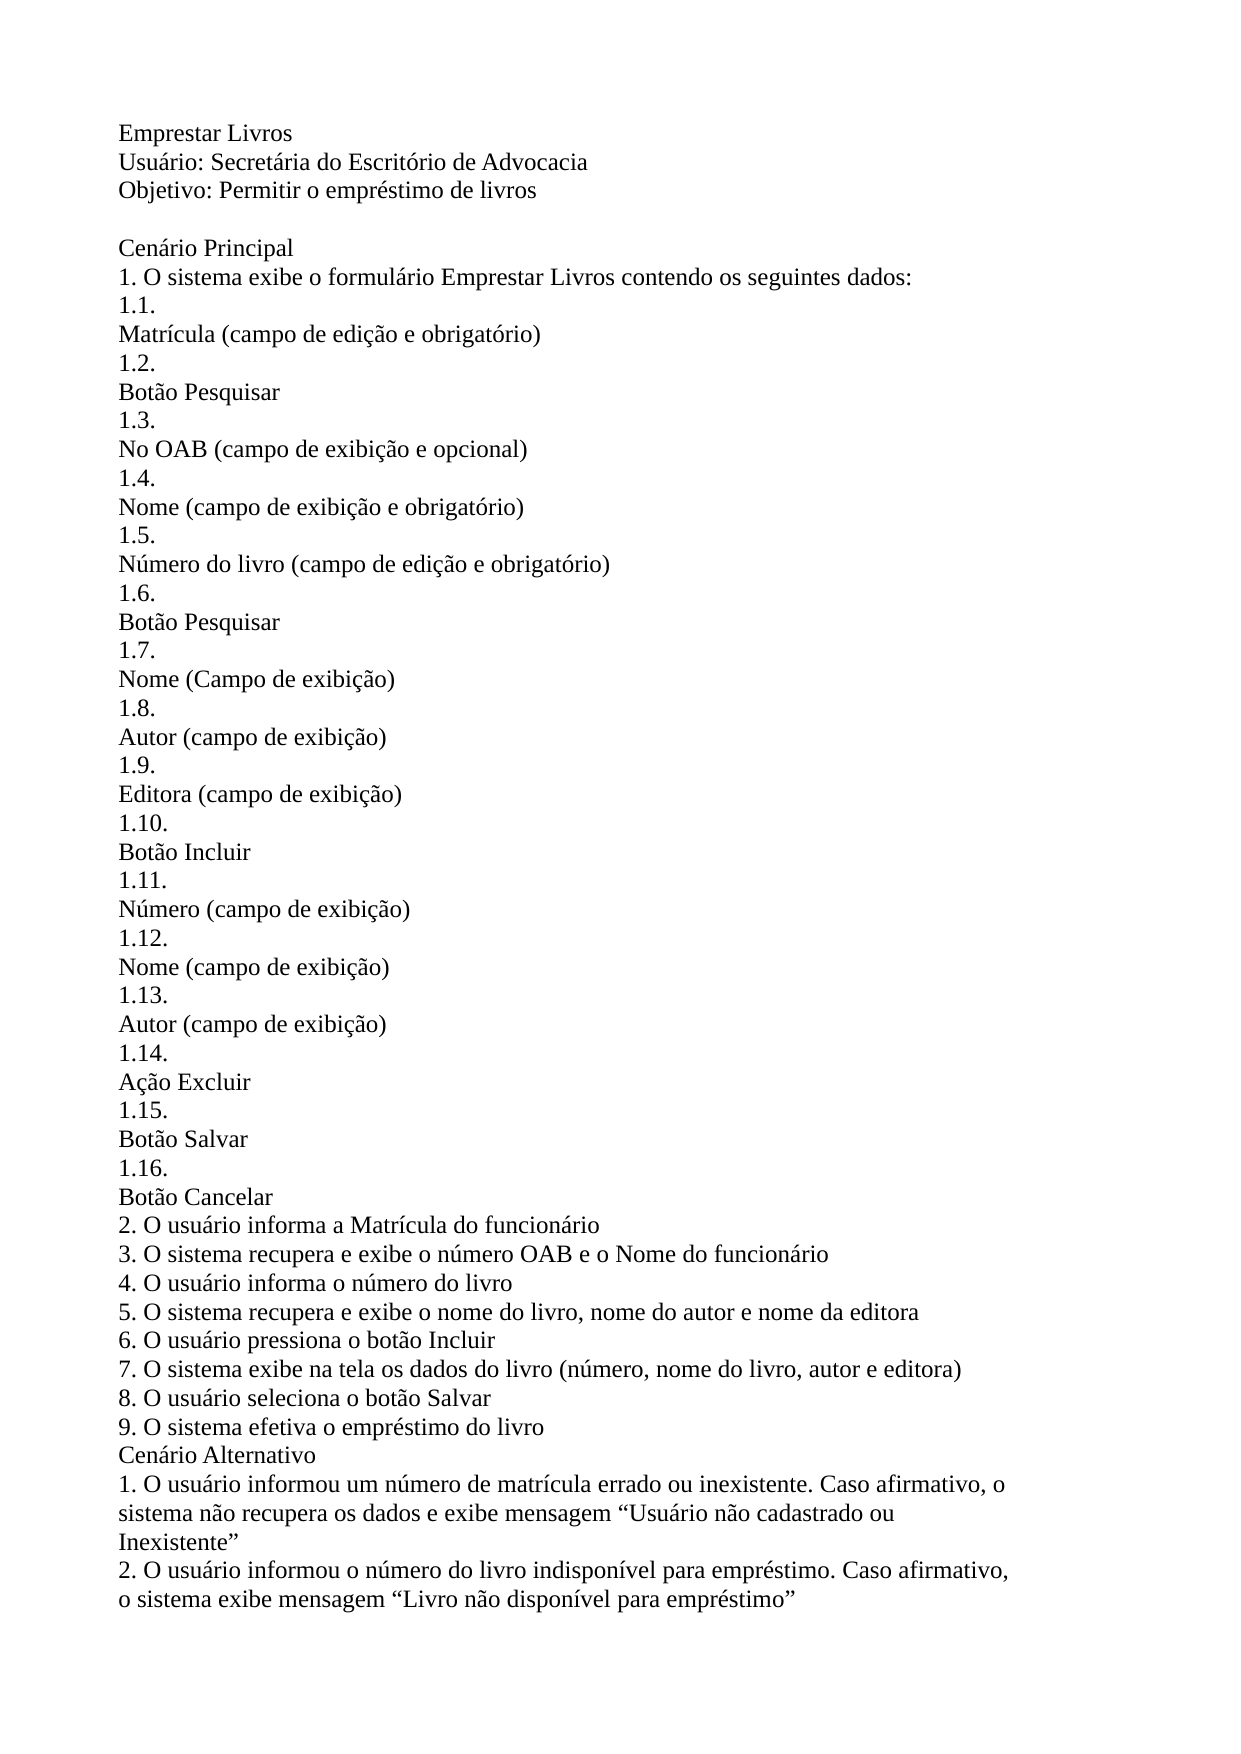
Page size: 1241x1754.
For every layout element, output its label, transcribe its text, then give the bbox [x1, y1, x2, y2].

text 4. O usuário informa o número do livro [118, 1268, 1122, 1297]
text Nome (campo de exibição e obrigatório) [118, 492, 1122, 521]
text 1.12. [118, 923, 1122, 952]
text 9. O sistema efetiva o empréstimo do livro [118, 1412, 1122, 1441]
text Emprestar Livros [118, 118, 1122, 147]
text Usuário: Secretária do Escritório de Advocacia [118, 147, 1122, 176]
text sistema não recupera os dados e exibe mensagem “Usuário não cadastrado ou [118, 1498, 1122, 1527]
text 1.10. [118, 808, 1122, 837]
text 1.16. [118, 1153, 1122, 1182]
text 1.8. [118, 693, 1122, 722]
text Editora (campo de exibição) [118, 779, 1122, 808]
text 1.6. [118, 578, 1122, 607]
text 1.4. [118, 463, 1122, 492]
text o sistema exibe mensagem “Livro não disponível para empréstimo” [118, 1584, 1122, 1613]
text 1.7. [118, 636, 1122, 664]
text Cenário Alternativo [118, 1441, 1122, 1469]
text Botão Pesquisar [118, 607, 1122, 636]
text Autor (campo de exibição) [118, 722, 1122, 751]
text Botão Salvar [118, 1124, 1122, 1153]
text Nome (Campo de exibição) [118, 664, 1122, 693]
text Número (campo de exibição) [118, 894, 1122, 923]
text Botão Incluir [118, 837, 1122, 866]
text 6. O usuário pressiona o botão Incluir [118, 1326, 1122, 1354]
text 1. O sistema exibe o formulário Emprestar Livros contendo os seguintes dados: [118, 262, 1122, 291]
text Ação Excluir [118, 1067, 1122, 1096]
text 2. O usuário informou o número do livro indisponível para empréstimo. Caso afirmativo, [118, 1556, 1122, 1584]
text Matrícula (campo de edição e obrigatório) [118, 319, 1122, 348]
text 1.2. [118, 348, 1122, 377]
text 5. O sistema recupera e exibe o nome do livro, nome do autor e nome da editora [118, 1297, 1122, 1326]
text 1.13. [118, 981, 1122, 1009]
text 3. O sistema recupera e exibe o número OAB e o Nome do funcionário [118, 1239, 1122, 1268]
text Objetivo: Permitir o empréstimo de livros [118, 176, 1122, 204]
text 1.9. [118, 751, 1122, 779]
text 1.11. [118, 866, 1122, 894]
text 1.14. [118, 1038, 1122, 1067]
text Botão Pesquisar [118, 377, 1122, 406]
text Inexistente” [118, 1527, 1122, 1556]
text Número do livro (campo de edição e obrigatório) [118, 549, 1122, 578]
text Autor (campo de exibição) [118, 1009, 1122, 1038]
text No OAB (campo de exibição e opcional) [118, 434, 1122, 463]
text 8. O usuário seleciona o botão Salvar [118, 1383, 1122, 1412]
text 2. O usuário informa a Matrícula do funcionário [118, 1211, 1122, 1239]
text 1. O usuário informou um número de matrícula errado ou inexistente. Caso afirmativo, o [118, 1469, 1122, 1498]
text 1.1. [118, 291, 1122, 319]
text 1.15. [118, 1096, 1122, 1124]
text 7. O sistema exibe na tela os dados do livro (número, nome do livro, autor e editora) [118, 1354, 1122, 1383]
text 1.5. [118, 521, 1122, 549]
text Cenário Principal [118, 233, 1122, 262]
text 1.3. [118, 406, 1122, 434]
text Botão Cancelar [118, 1182, 1122, 1211]
text Nome (campo de exibição) [118, 952, 1122, 981]
